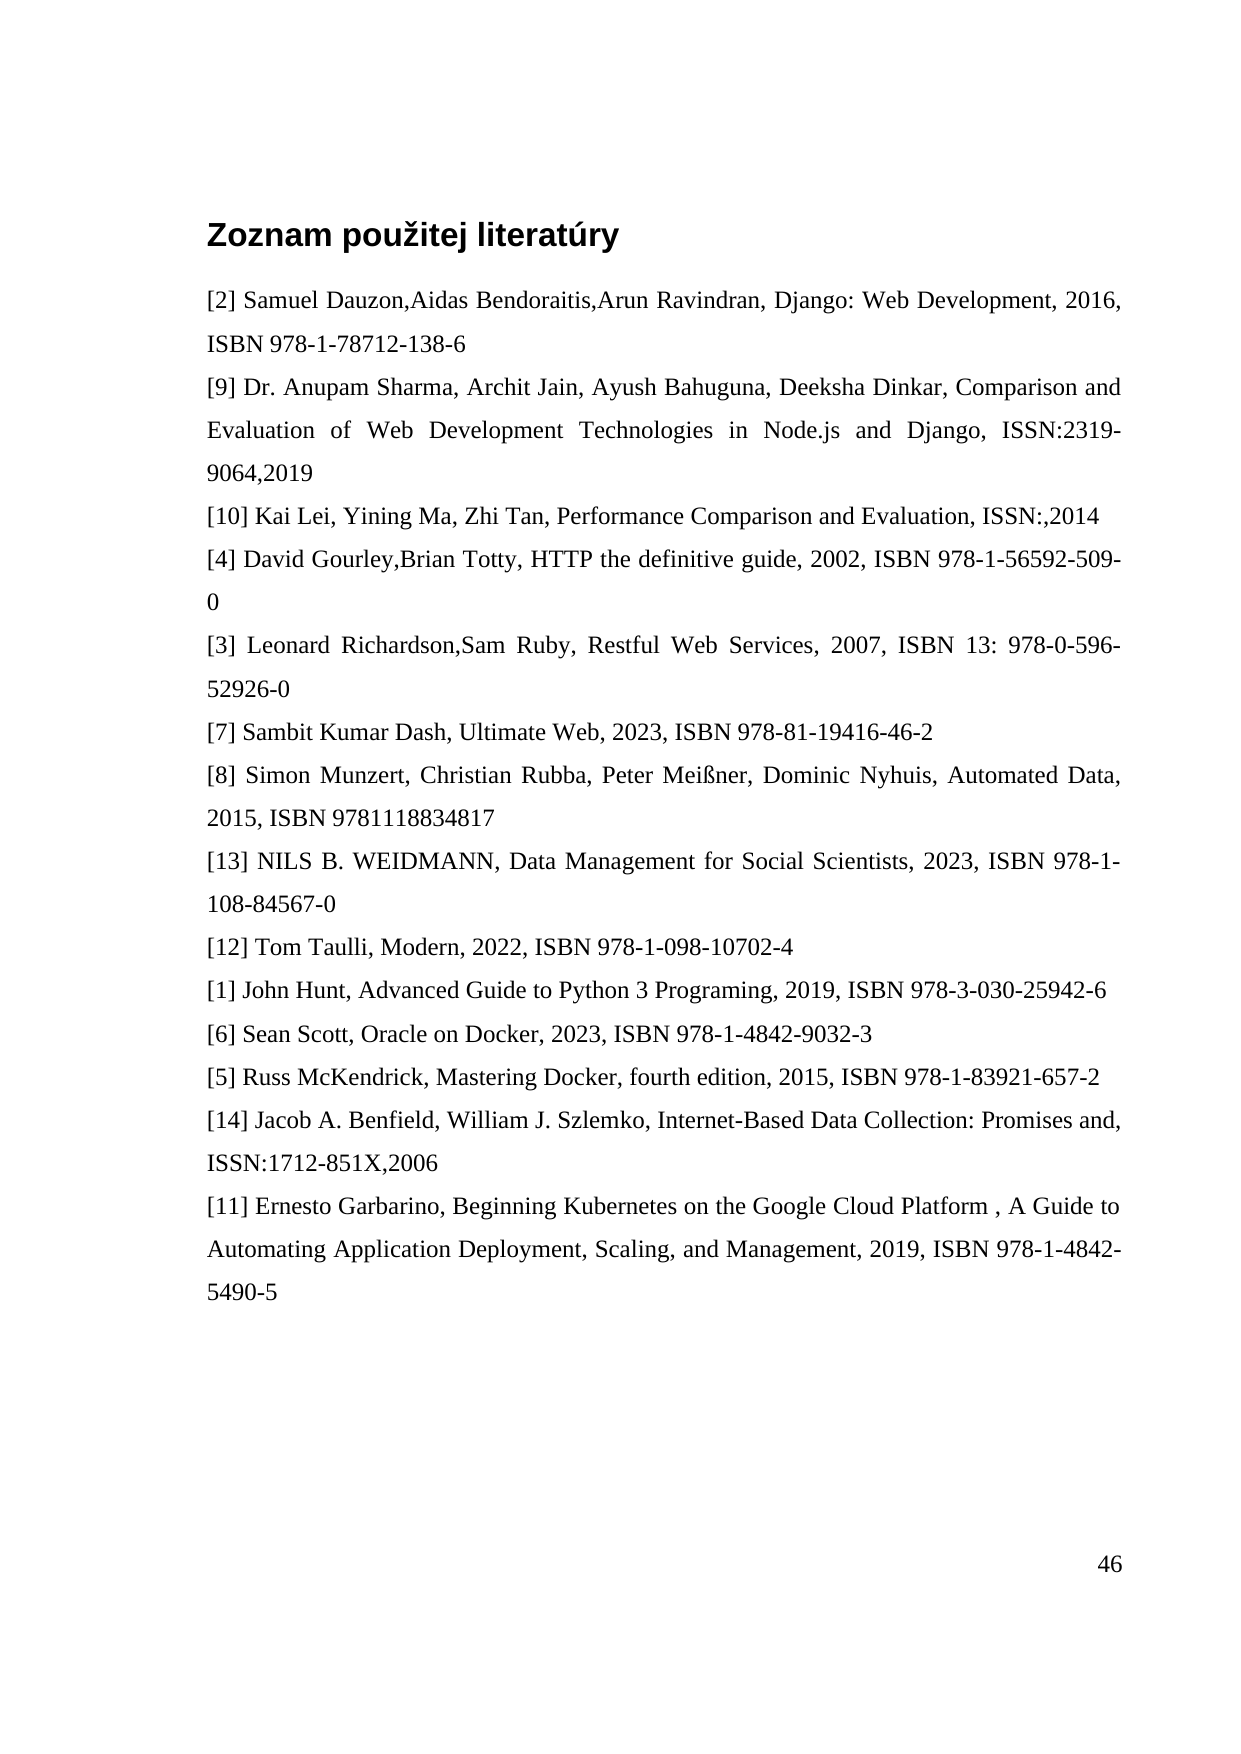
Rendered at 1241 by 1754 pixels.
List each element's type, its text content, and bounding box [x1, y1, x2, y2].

text [12] Tom Taulli, Modern, 2022, ISBN 978-1-098-10702-4 [207, 932, 1122, 961]
text [1] John Hunt, Advanced Guide to Python 3 Programing, 2019, ISBN 978-3-030-25942-6 [207, 976, 1122, 1004]
text [6] Sean Scott, Oracle on Docker, 2023, ISBN 978-1-4842-9032-3 [207, 1019, 1122, 1047]
text [3] Leonard Richardson,Sam Ruby, Restful Web Services, 2007, ISBN 13: 978-0-596-52926-0 [207, 631, 1122, 702]
text [5] Russ McKendrick, Mastering Docker, fourth edition, 2015, ISBN 978-1-83921-657-2 [207, 1062, 1122, 1091]
text [2] Samuel Dauzon,Aidas Bendoraitis,Arun Ravindran, Django: Web Development, 2016, ISBN 978-1-78712-138-6 [207, 286, 1122, 357]
text [10] Kai Lei, Yining Ma, Zhi Tan, Performance Comparison and Evaluation, ISSN:,2014 [207, 501, 1122, 530]
text [7] Sambit Kumar Dash, Ultimate Web, 2023, ISBN 978-81-19416-46-2 [207, 717, 1122, 746]
text [9] Dr. Anupam Sharma, Archit Jain, Ayush Bahuguna, Deeksha Dinkar, Comparison and Evaluation of Web Development Technologies in Node.js and Django, ISSN:2319-9064,2019 [207, 372, 1122, 487]
text [11] Ernesto Garbarino, Beginning Kubernetes on the Google Cloud Platform , A Guide to Automating Application Deployment, Scaling, and Management, 2019, ISBN 978-1-4842-5490-5 [207, 1191, 1122, 1306]
text [8] Simon Munzert, Christian Rubba, Peter Meißner, Dominic Nyhuis, Automated Data, 2015, ISBN 9781118834817 [207, 760, 1122, 832]
text [14] Jacob A. Benfield, William J. Szlemko, Internet-Based Data Collection: Promises and, ISSN:1712-851X,2006 [207, 1105, 1122, 1177]
subtitle Zoznam použitej literatúry [207, 216, 1122, 254]
text [13] NILS B. WEIDMANN, Data Management for Social Scientists, 2023, ISBN 978-1-108-84567-0 [207, 846, 1122, 918]
text [4] David Gourley,Brian Totty, HTTP the definitive guide, 2002, ISBN 978-1-56592-509-0 [207, 544, 1122, 616]
